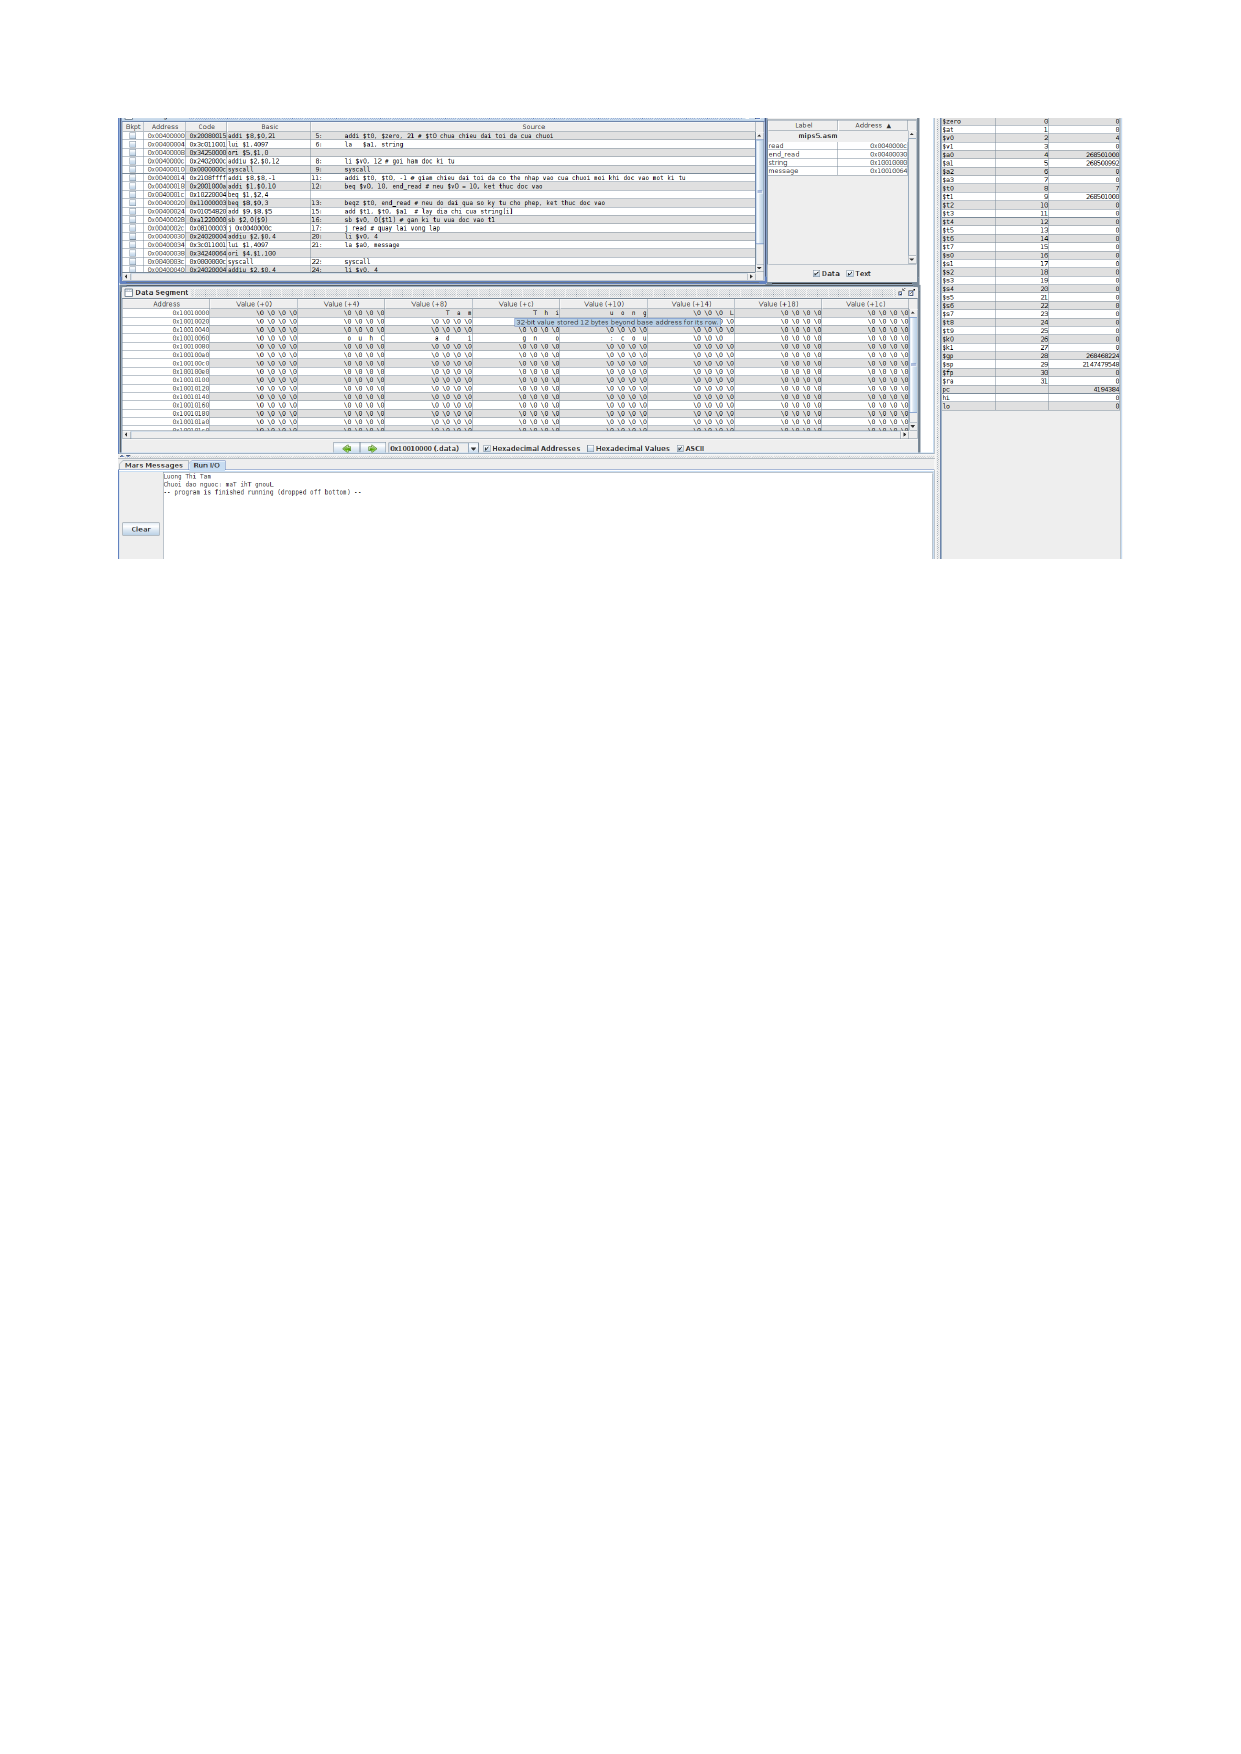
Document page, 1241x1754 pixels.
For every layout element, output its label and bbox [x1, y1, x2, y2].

picture [118, 118, 1123, 559]
